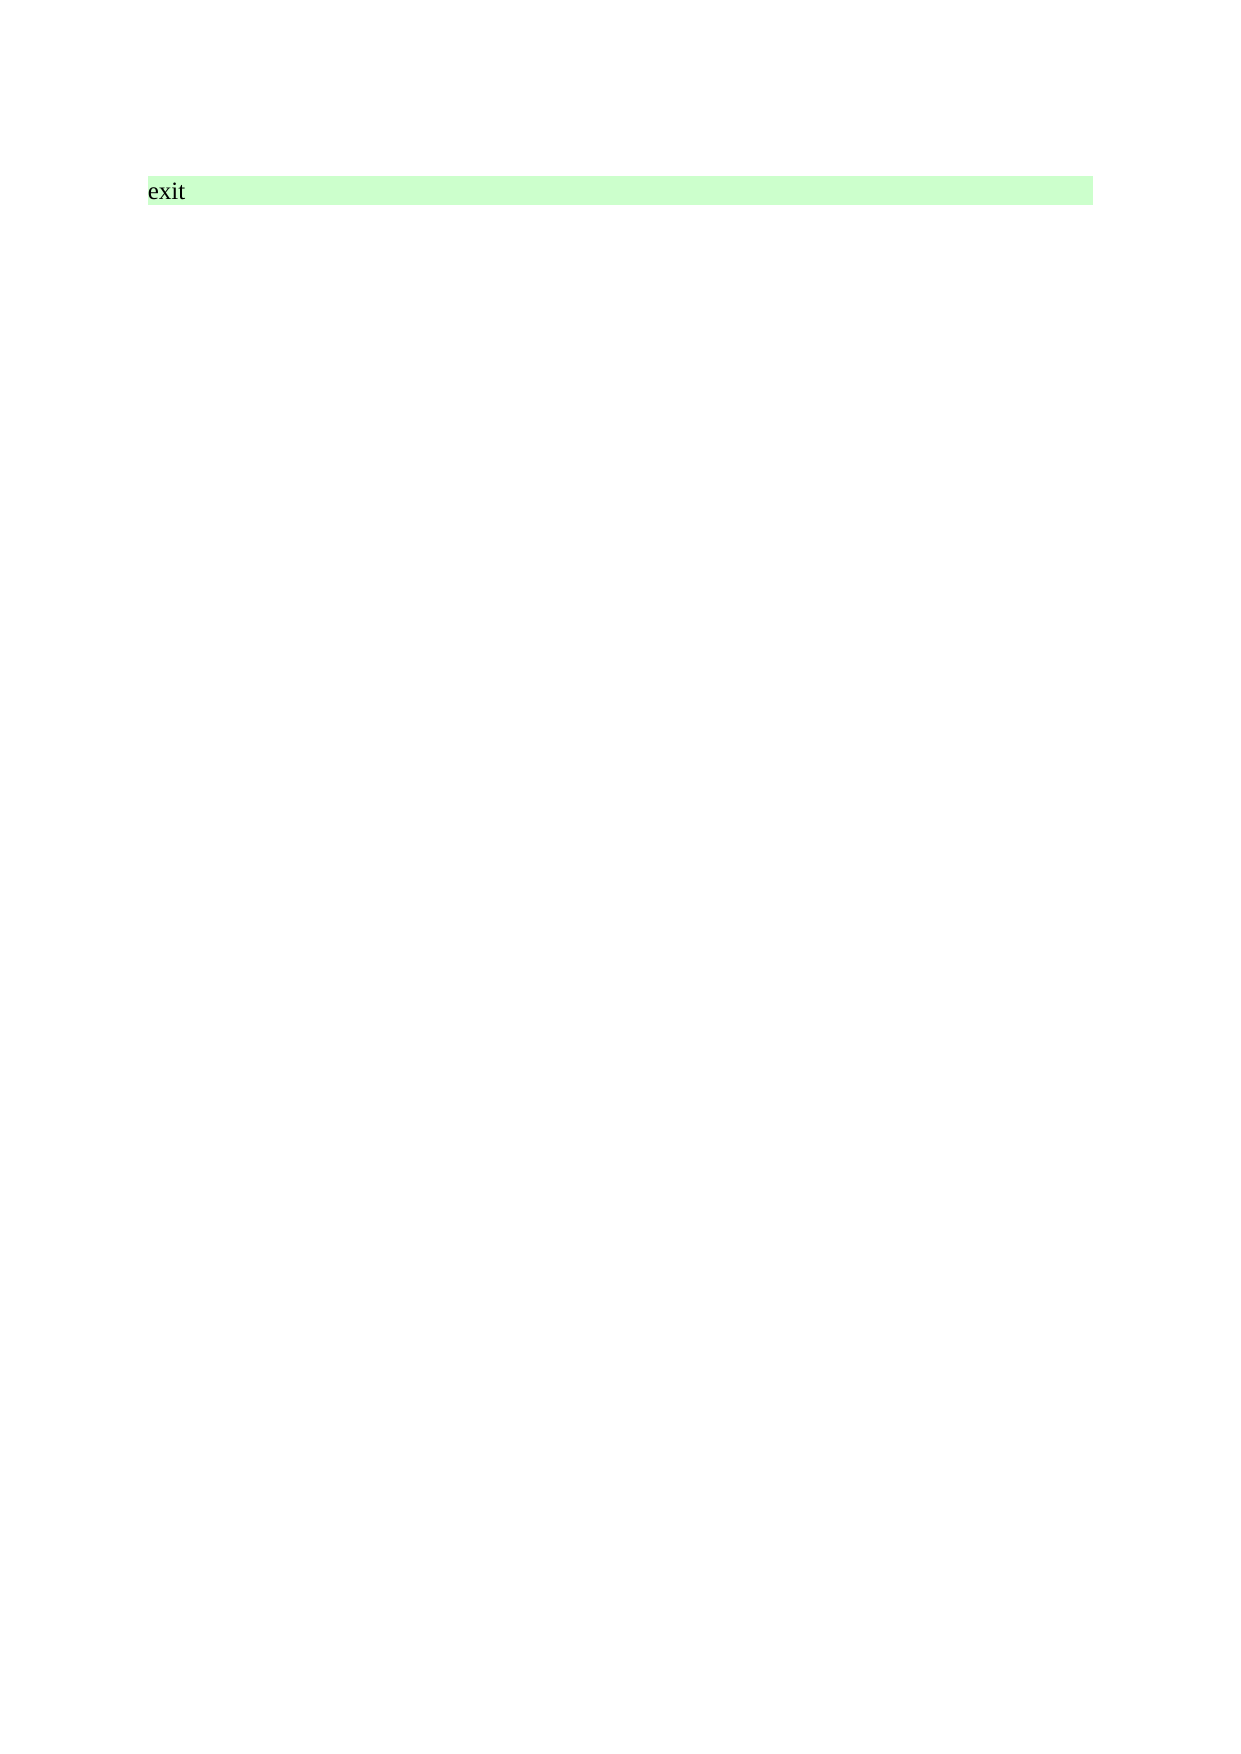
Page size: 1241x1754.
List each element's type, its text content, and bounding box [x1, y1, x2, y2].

text exit [148, 176, 1093, 205]
